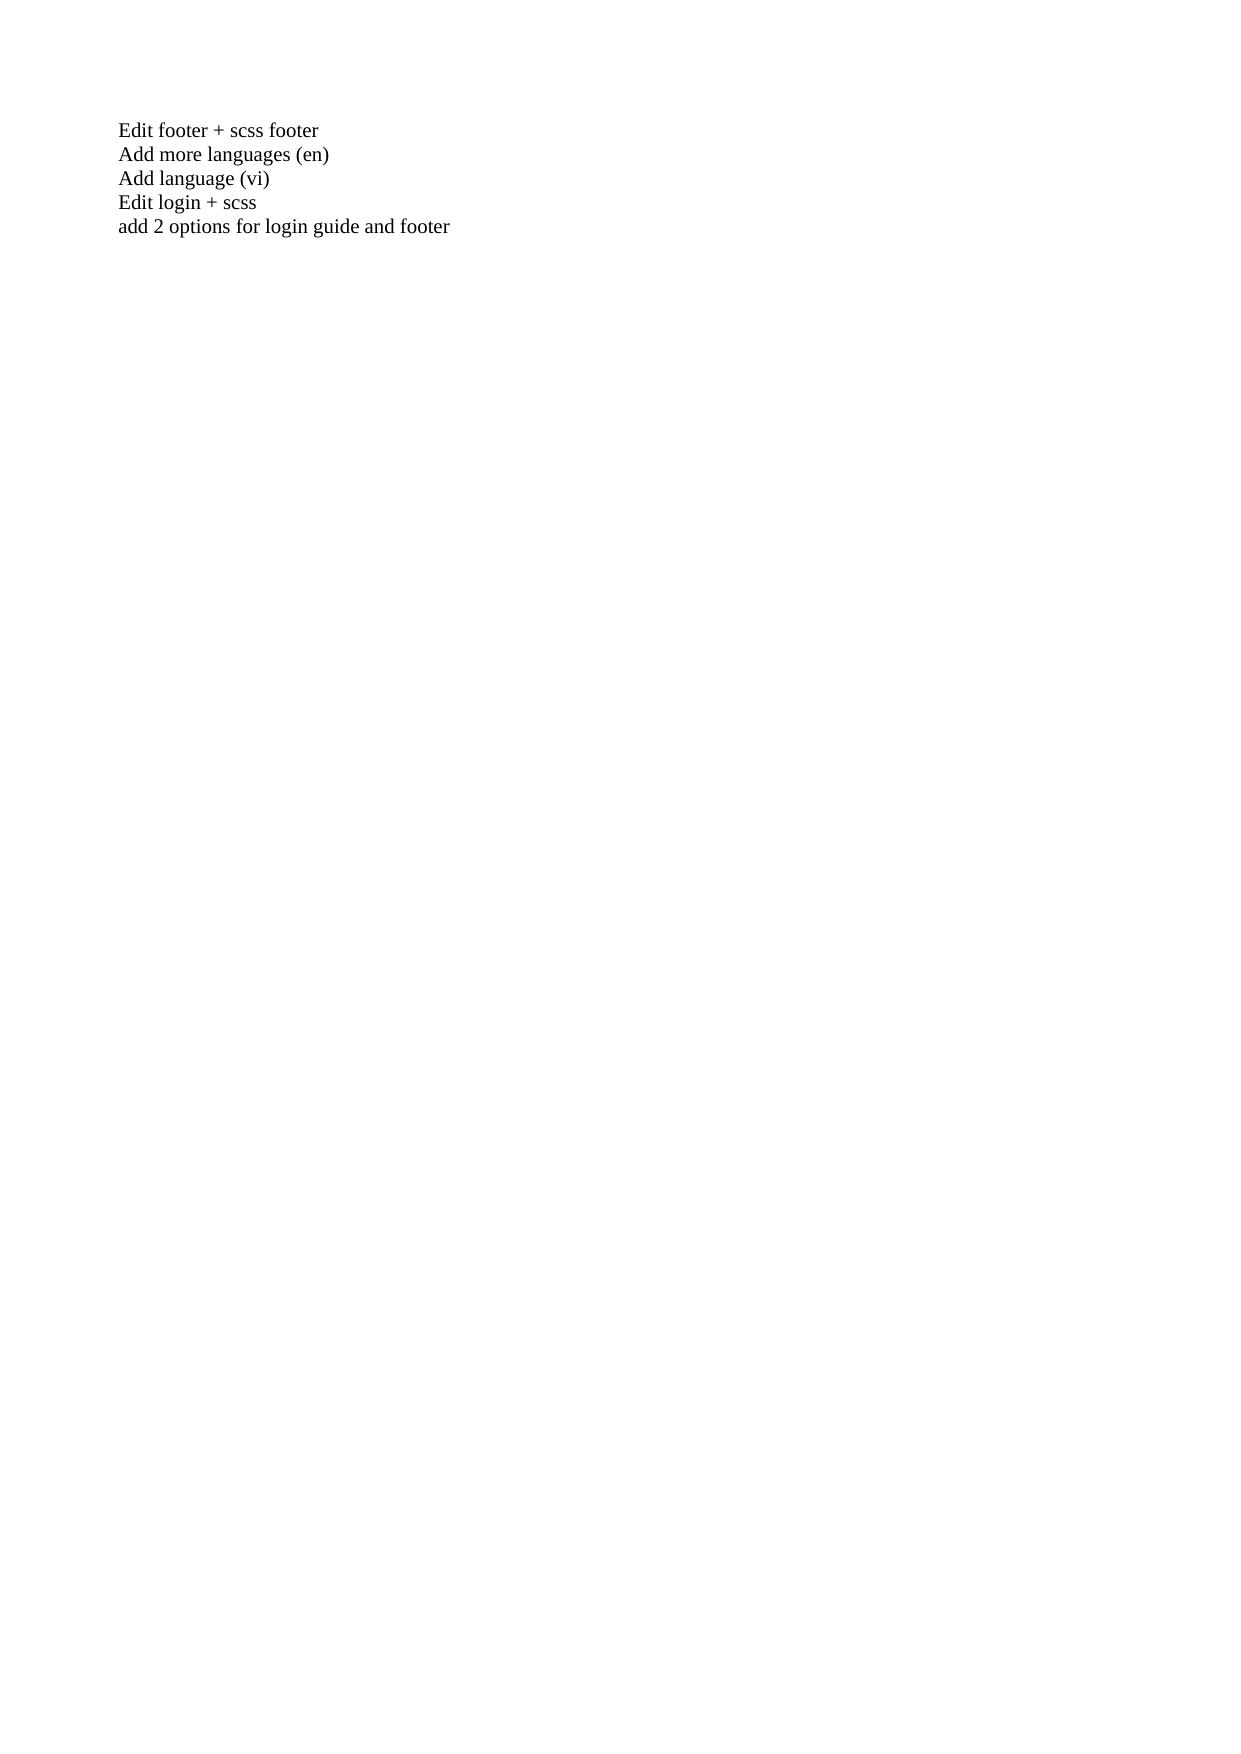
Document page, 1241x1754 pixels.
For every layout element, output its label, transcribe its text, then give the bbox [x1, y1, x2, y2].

text Edit footer + scss footer [118, 118, 1122, 142]
text Edit login + scss [118, 190, 1122, 214]
text Add language (vi) [118, 166, 1122, 190]
text add 2 options for login guide and footer [118, 214, 1122, 238]
text Add more languages (en) [118, 142, 1122, 166]
